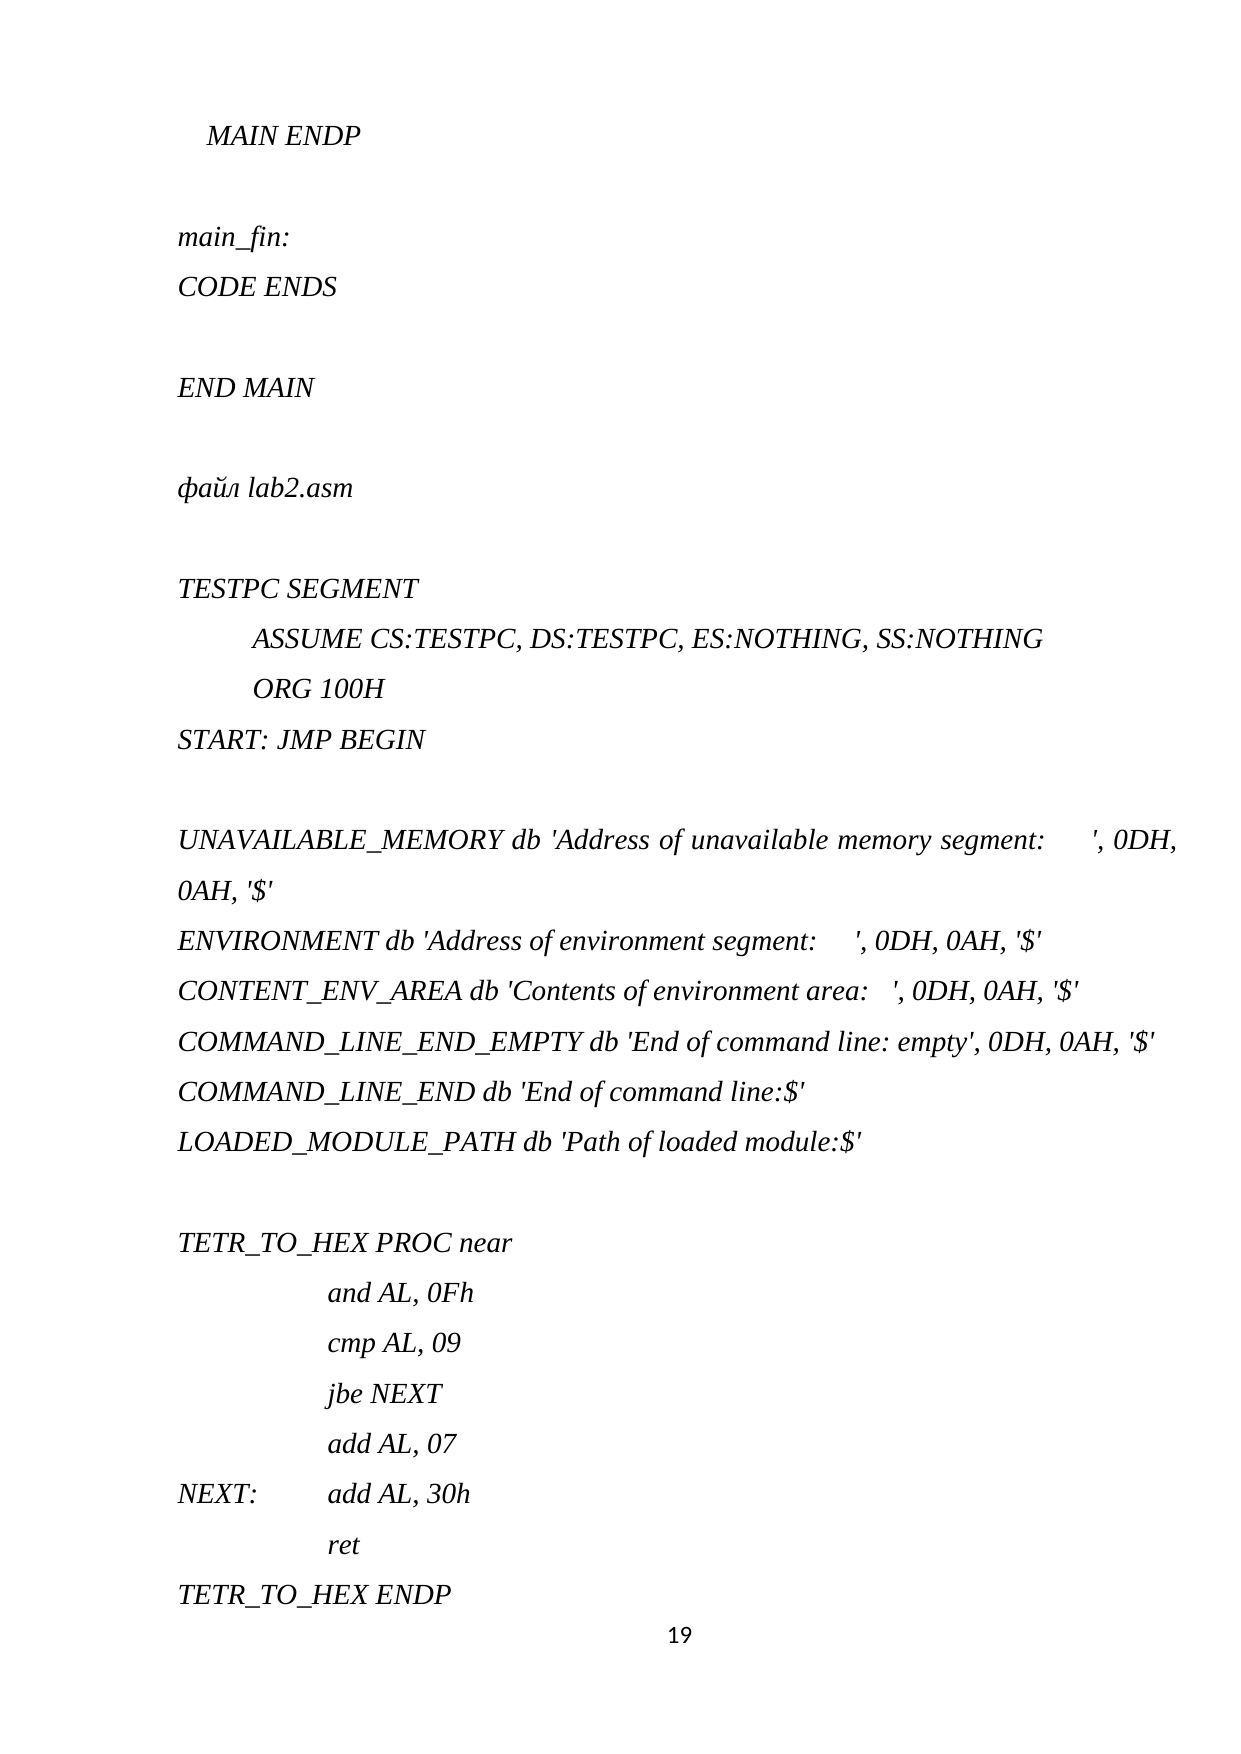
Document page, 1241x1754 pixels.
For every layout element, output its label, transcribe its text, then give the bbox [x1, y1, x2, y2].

text ret [177, 1527, 1181, 1560]
text LOADED_MODULE_PATH db 'Path of loaded module:$' [177, 1124, 1181, 1158]
text TETR_TO_HEX PROC near [177, 1225, 1181, 1258]
text файл lab2.asm [177, 470, 1181, 504]
text COMMAND_LINE_END_EMPTY db 'End of command line: empty', 0DH, 0AH, '$' [177, 1024, 1181, 1057]
text ORG 100H [177, 672, 1181, 705]
text cmp AL, 09 [177, 1326, 1181, 1359]
text MAIN ENDP [177, 118, 1181, 152]
text UNAVAILABLE_MEMORY db 'Address of unavailable memory segment: ', 0DH, 0AH, '$' [177, 822, 1181, 906]
text CONTENT_ENV_AREA db 'Contents of environment area: ', 0DH, 0AH, '$' [177, 973, 1181, 1007]
text END MAIN [177, 370, 1181, 403]
text add AL, 07 [177, 1426, 1181, 1460]
text ENVIRONMENT db 'Address of environment segment: ', 0DH, 0AH, '$' [177, 923, 1181, 957]
text COMMAND_LINE_END db 'End of command line:$' [177, 1074, 1181, 1108]
text TETR_TO_HEX ENDP [177, 1577, 1181, 1611]
text CODE ENDS [177, 269, 1181, 303]
text NEXT: add AL, 30h [177, 1477, 1181, 1510]
text ASSUME CS:TESTPC, DS:TESTPC, ES:NOTHING, SS:NOTHING [177, 621, 1181, 655]
text main_fin: [177, 219, 1181, 252]
text and AL, 0Fh [177, 1275, 1181, 1309]
text START: JMP BEGIN [177, 722, 1181, 755]
text TESTPC SEGMENT [177, 571, 1181, 604]
text jbe NEXT [177, 1376, 1181, 1409]
